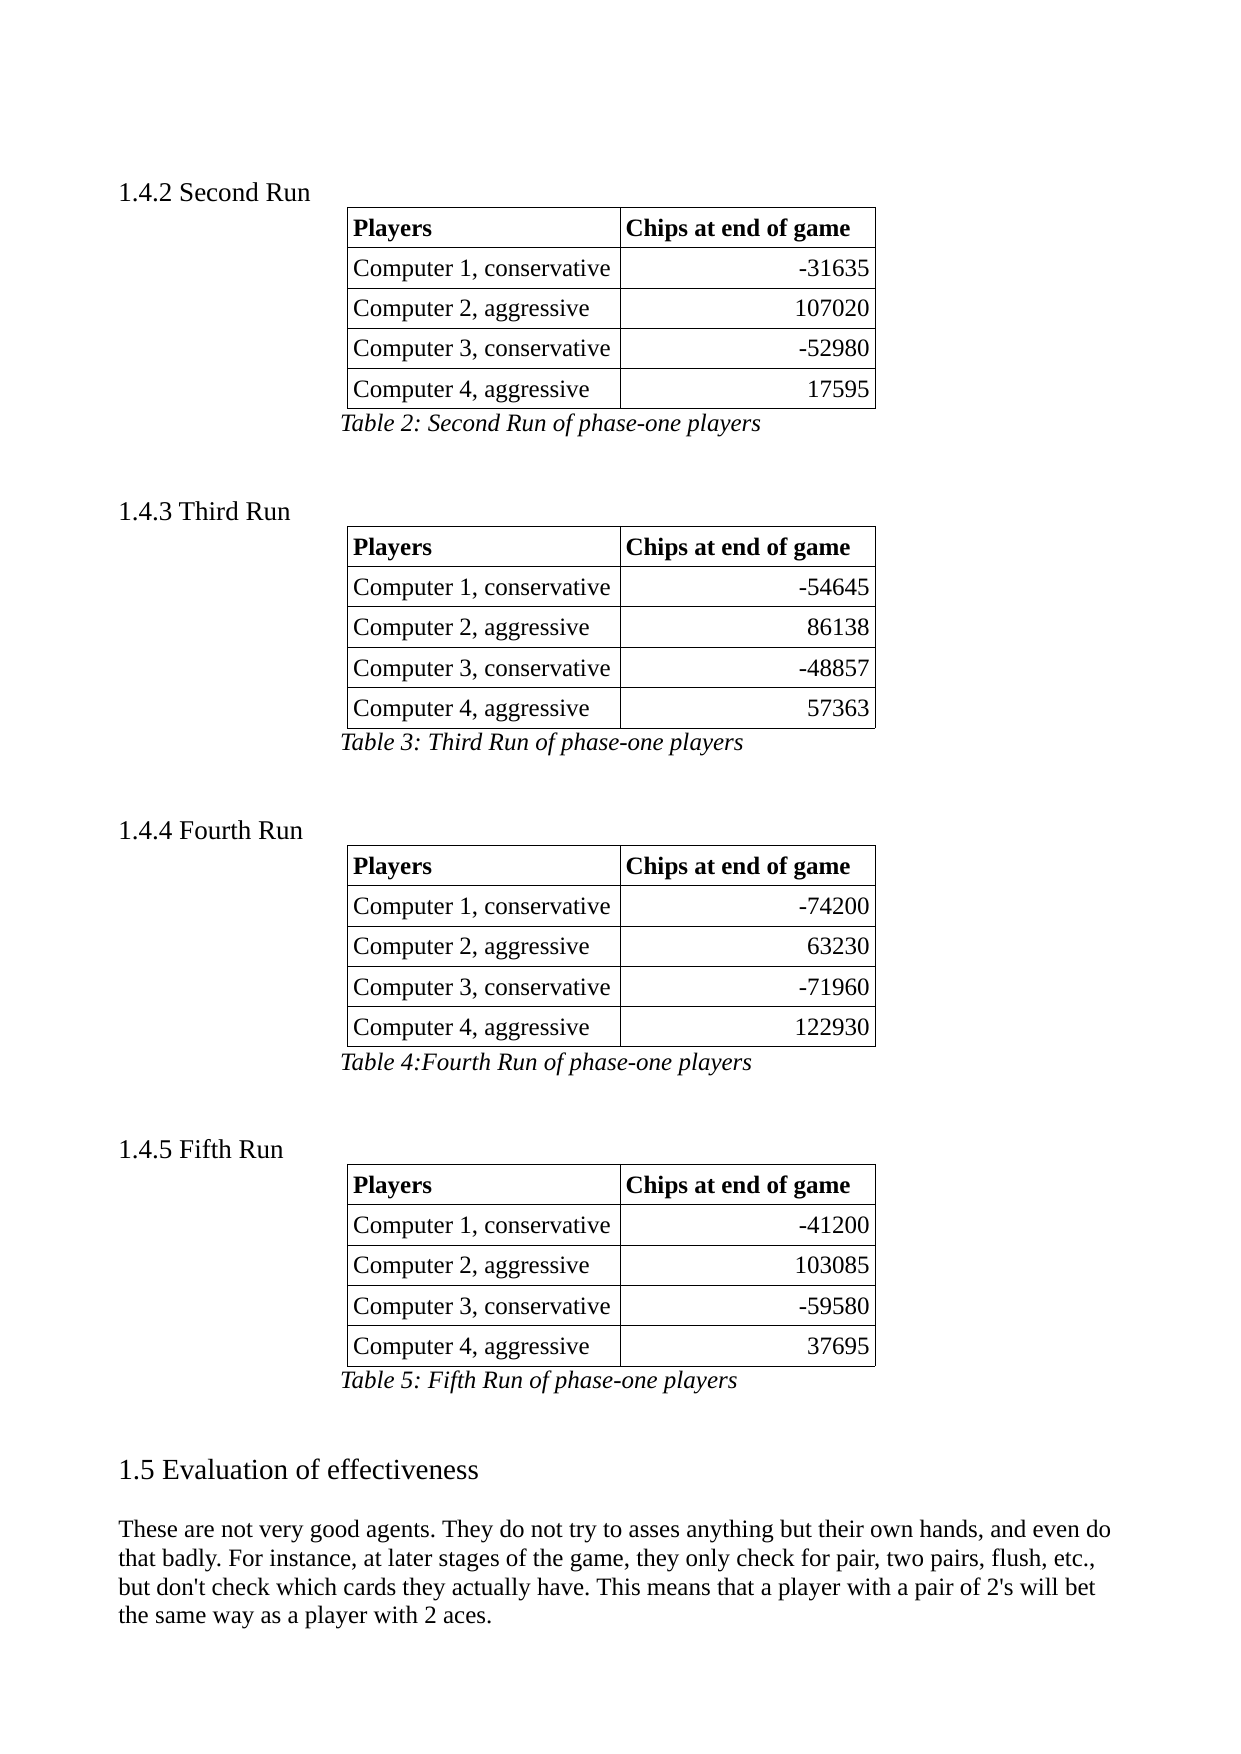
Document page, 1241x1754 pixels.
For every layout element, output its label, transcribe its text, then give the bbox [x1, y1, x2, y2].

table_header Players [348, 527, 620, 566]
table_cell -41200 [621, 1205, 875, 1244]
table_header Players [348, 208, 620, 247]
table_cell 107020 [621, 289, 875, 328]
table_cell Computer 3, conservative [348, 648, 620, 687]
table_header Chips at end of game [621, 846, 875, 885]
table_cell Computer 4, aggressive [348, 688, 620, 727]
table_cell 103085 [621, 1246, 875, 1285]
table_header Chips at end of game [621, 208, 875, 247]
table_cell -52980 [621, 329, 875, 368]
table_cell Computer 4, aggressive [348, 1326, 620, 1366]
table_cell Computer 2, aggressive [348, 1246, 620, 1285]
table_cell 57363 [621, 688, 875, 727]
text These are not very good agents. They do not try to asses anything but their own hands, and even do that badly. For instance, at later stages of the game, they only check for pair, two pairs, flush, etc., but don't check which cards they actually have. This means that a player with a pair of 2's will bet the same way as a player with 2 aces. [118, 1514, 1122, 1629]
table_cell Computer 4, aggressive [348, 369, 620, 408]
table_cell 17595 [621, 369, 875, 408]
text Table 5: Fifth Run of phase-one players [118, 1366, 1122, 1394]
text Table 4:Fourth Run of phase-one players [118, 1047, 1122, 1075]
table_cell Computer 4, aggressive [348, 1007, 620, 1046]
text 1.5 Evaluation of effectiveness [118, 1452, 1122, 1485]
table_header Chips at end of game [621, 527, 875, 566]
text Table 2: Second Run of phase-one players [118, 408, 1122, 437]
table_cell 86138 [621, 607, 875, 647]
table_cell Computer 1, conservative [348, 567, 620, 606]
table_header Players [348, 1165, 620, 1204]
table_cell Computer 3, conservative [348, 329, 620, 368]
table_cell Computer 3, conservative [348, 1286, 620, 1325]
table_cell 63230 [621, 927, 875, 966]
table_cell -59580 [621, 1286, 875, 1325]
table_cell -54645 [621, 567, 875, 606]
text 1.4.2 Second Run [118, 176, 1122, 207]
table_cell 122930 [621, 1007, 875, 1046]
table_cell Computer 2, aggressive [348, 289, 620, 328]
text 1.4.4 Fourth Run [118, 814, 1122, 845]
table_cell Computer 1, conservative [348, 248, 620, 287]
table_cell -74200 [621, 886, 875, 926]
text Table 3: Third Run of phase-one players [118, 727, 1122, 756]
table_header Players [348, 846, 620, 885]
table_cell -71960 [621, 967, 875, 1006]
text 1.4.5 Fifth Run [118, 1133, 1122, 1164]
table_cell 37695 [621, 1326, 875, 1366]
table_cell Computer 1, conservative [348, 886, 620, 926]
text 1.4.3 Third Run [118, 495, 1122, 526]
table_cell Computer 2, aggressive [348, 607, 620, 647]
table_cell -48857 [621, 648, 875, 687]
table_cell -31635 [621, 248, 875, 287]
table_header Chips at end of game [621, 1165, 875, 1204]
table_cell Computer 2, aggressive [348, 927, 620, 966]
table_cell Computer 1, conservative [348, 1205, 620, 1244]
table_cell Computer 3, conservative [348, 967, 620, 1006]
